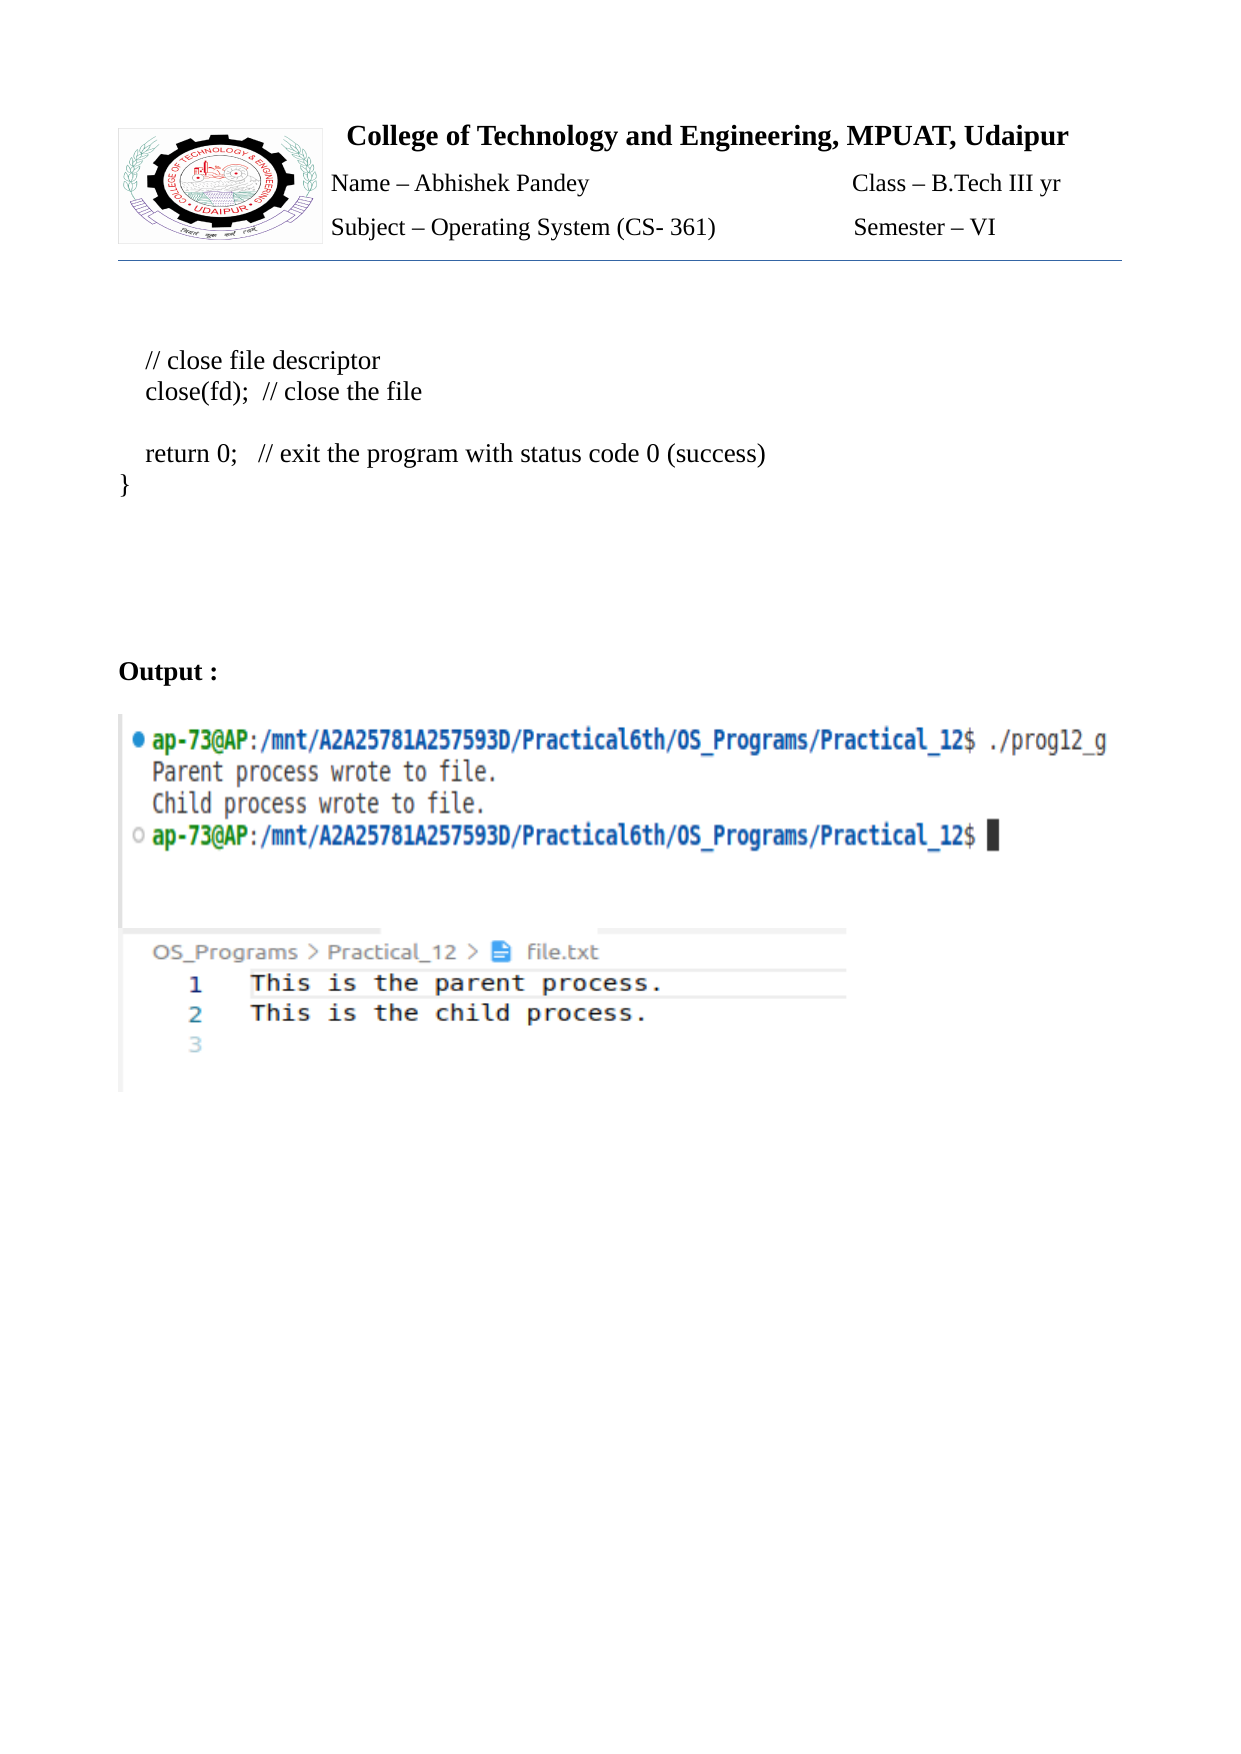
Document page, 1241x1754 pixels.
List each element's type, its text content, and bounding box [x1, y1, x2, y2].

text Output : [118, 656, 1122, 687]
picture [118, 128, 323, 244]
text // close file descriptor [118, 344, 1122, 375]
text return 0; // exit the program with status code 0 (success) [118, 437, 1122, 469]
text } [118, 469, 1122, 500]
picture [118, 714, 1123, 1092]
text close(fd); // close the file [118, 375, 1122, 406]
